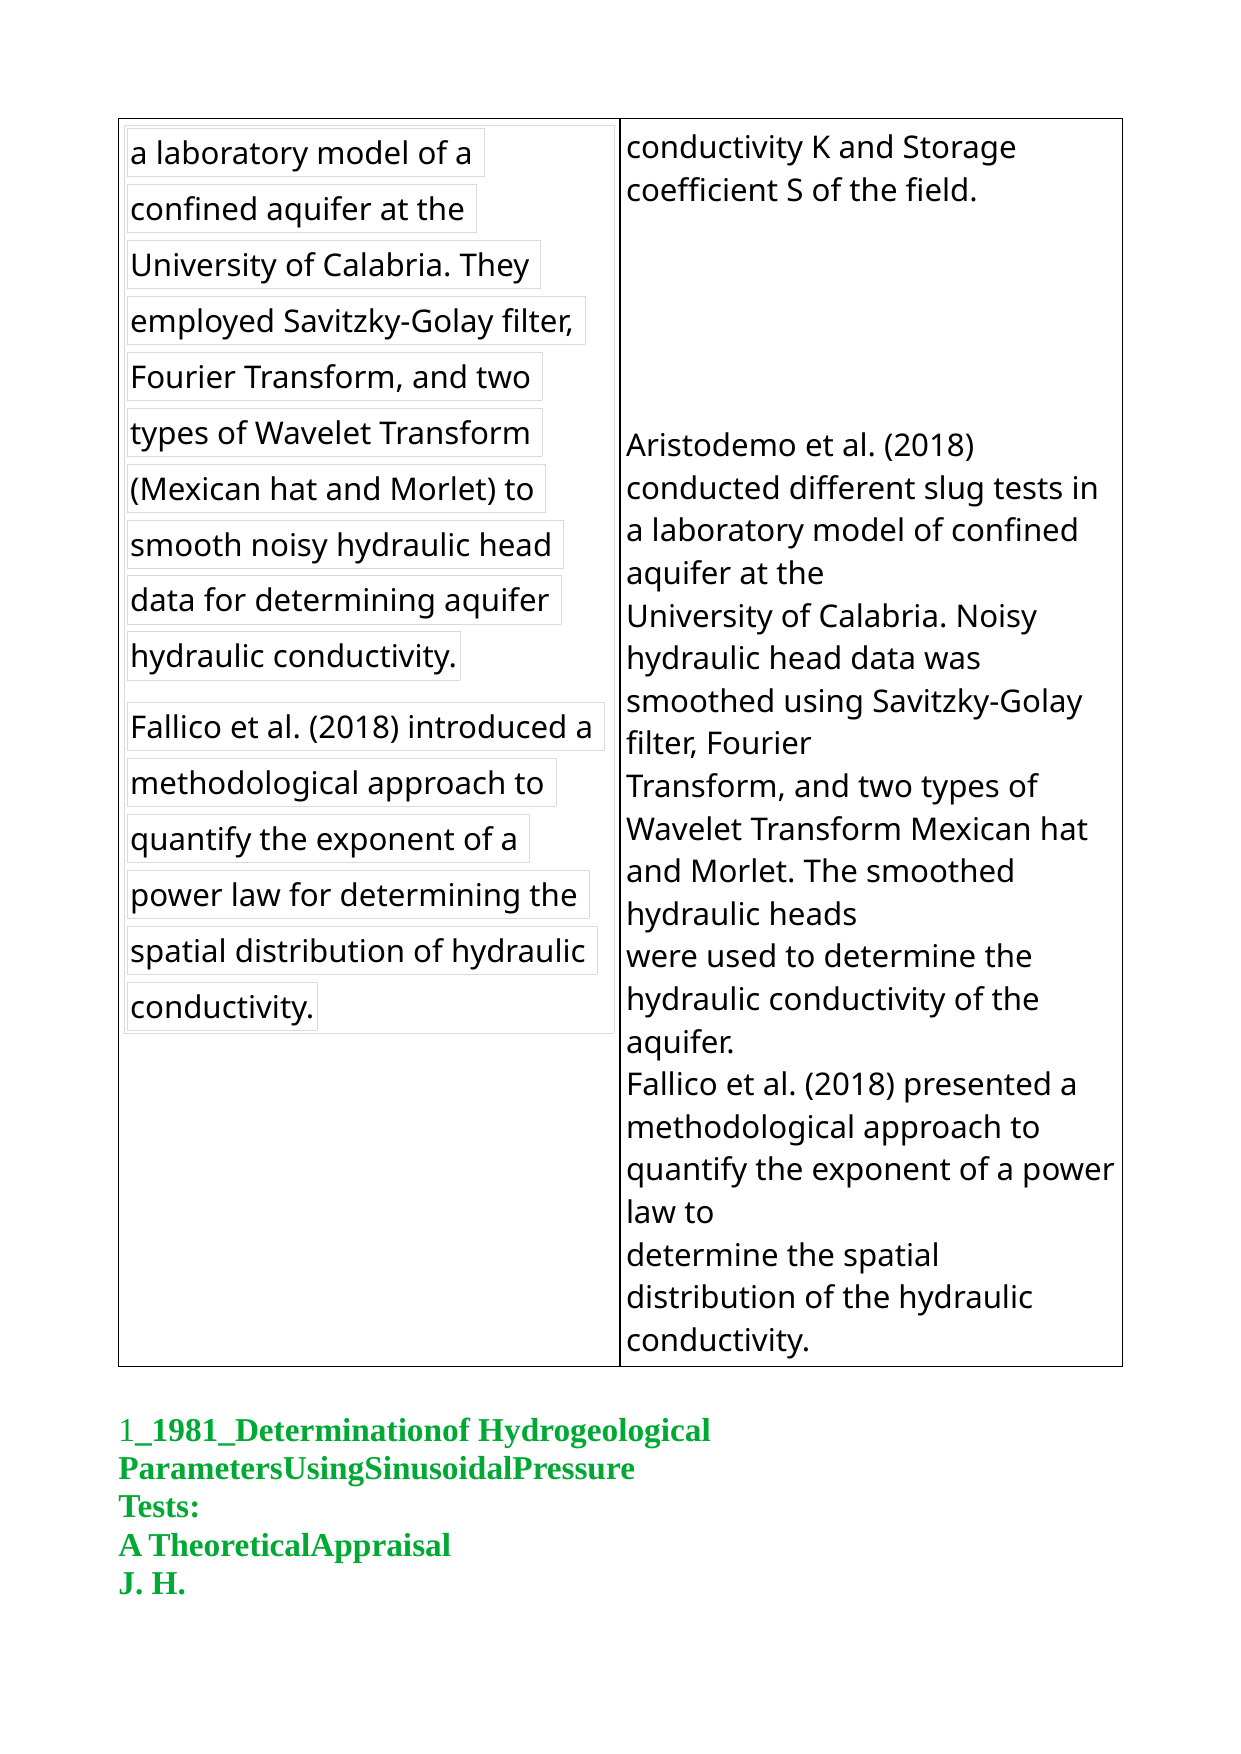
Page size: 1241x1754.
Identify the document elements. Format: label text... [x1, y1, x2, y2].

text Tests: [118, 1486, 1122, 1525]
text ParametersUsingSinusoidalPressure [118, 1448, 1122, 1486]
text J. H. [118, 1563, 1122, 1601]
text 1_1981_Determinationof Hydrogeological [118, 1410, 1122, 1448]
table_header a laboratory model of a confined aquifer at the University of Calabria. They employed Savitzky-Golay filter, Fourier Transform, and two types of Wavelet Transform (Mexican hat and Morlet) to smooth noisy hydraulic head data for determining aquifer hydraulic conductivity. Fallico et al. (2018) introduced a methodological approach to quantify the exponent of a power law for determining the spatial distribution of hydraulic conductivity. [119, 119, 619, 1366]
table_header conductivity K and Storage coefficient S of the field. Aristodemo et al. (2018) conducted different slug tests in a laboratory model of confined aquifer at the University of Calabria. Noisy hydraulic head data was smoothed using Savitzky-Golay filter, Fourier Transform, and two types of Wavelet Transform Mexican hat and Morlet. The smoothed hydraulic heads were used to determine the hydraulic conductivity of the aquifer. Fallico et al. (2018) presented a methodological approach to quantify the exponent of a power law to determine the spatial distribution of the hydraulic conductivity. [621, 119, 1122, 1366]
text A TheoreticalAppraisal [118, 1525, 1122, 1563]
